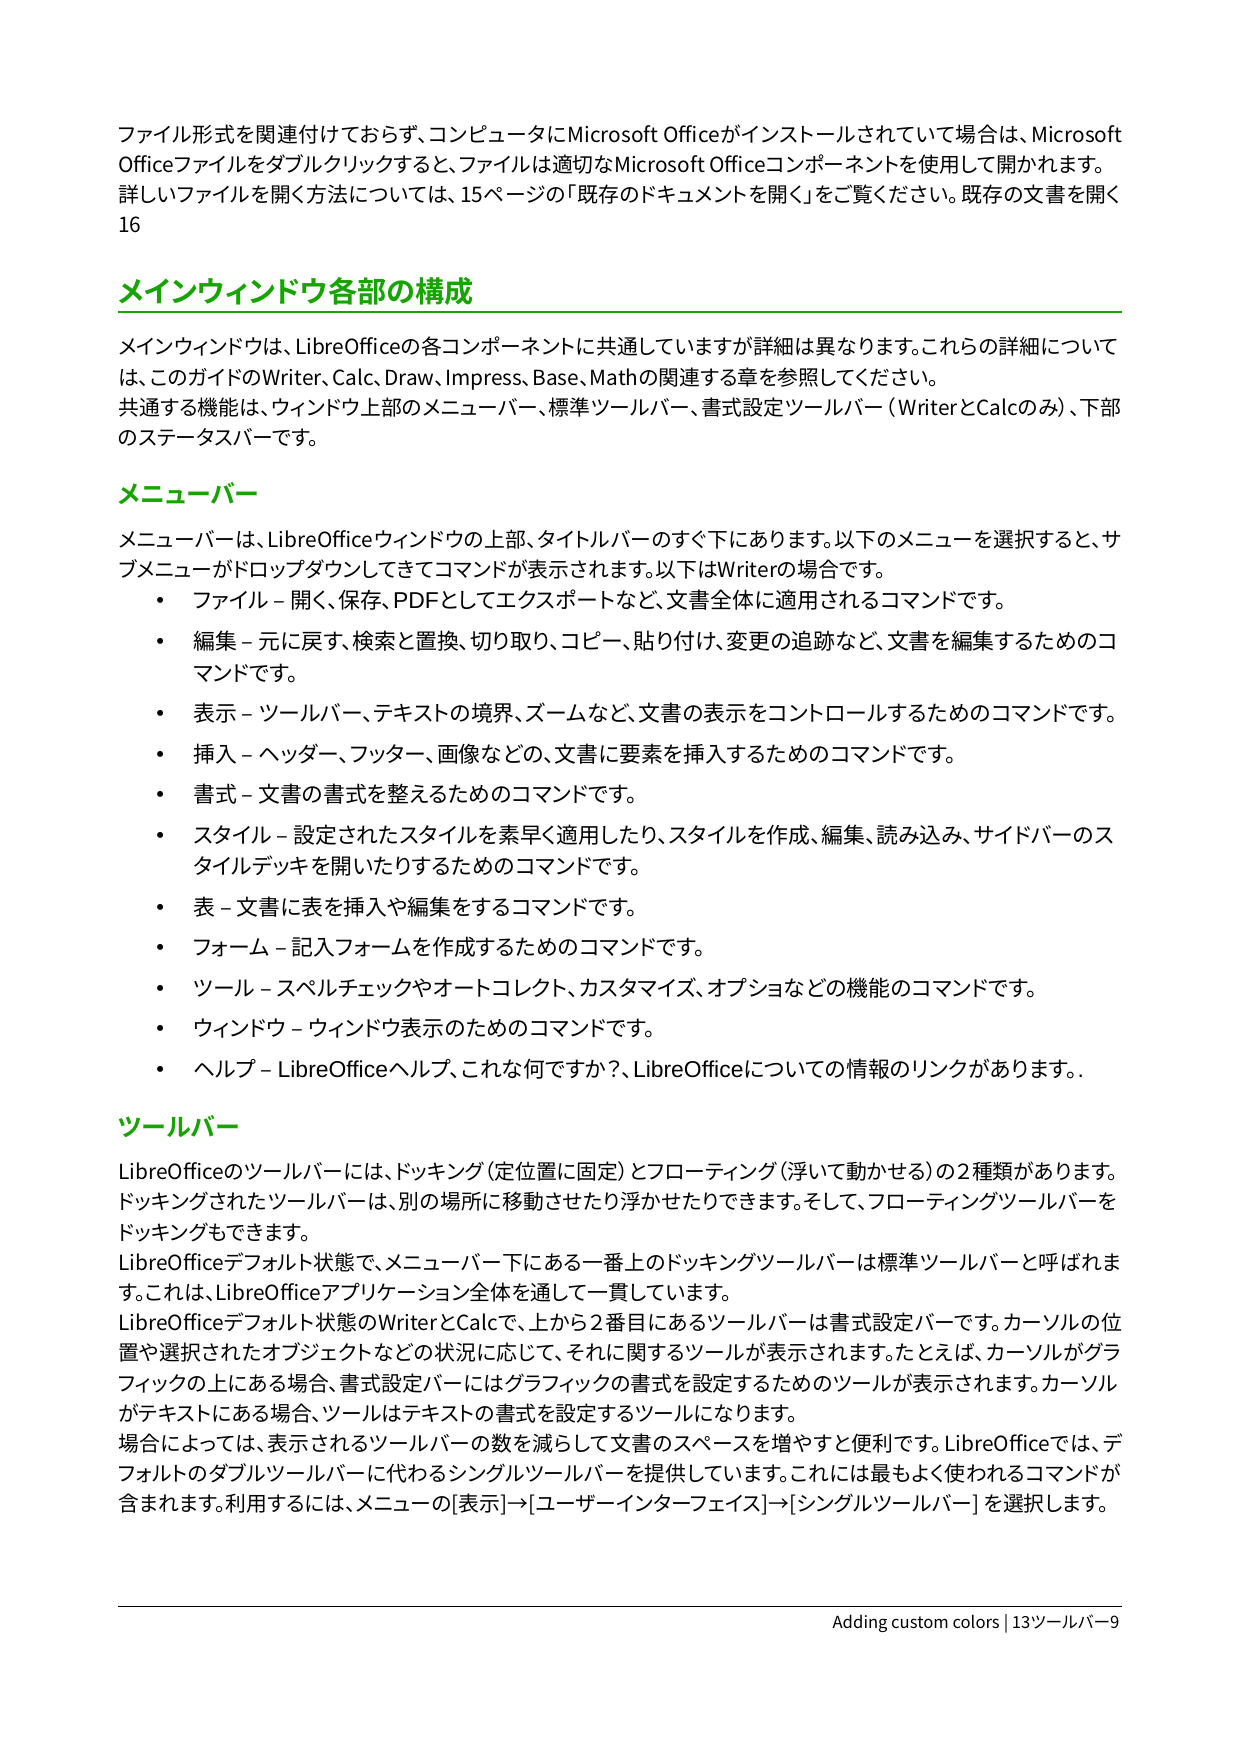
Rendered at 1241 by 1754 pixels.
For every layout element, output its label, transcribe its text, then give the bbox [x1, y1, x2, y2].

text メインウィンドウは、LibreOfficeの各コンポーネントに共通していますが詳細は異なります。これらの詳細については、このガイドのWriter、Calc、Draw、Impress、Base、Mathの関連する章を参照してください。 [118, 331, 1122, 391]
text LibreOfficeデフォルト状態で、メニューバー下にある一番上のドッキングツールバーは標準ツールバーと呼ばれます。これは、LibreOfficeアプリケーション全体を通して一貫しています。 [118, 1246, 1122, 1306]
text 共通する機能は、ウィンドウ上部のメニューバー、標準ツールバー、書式設定ツールバー（WriterとCalcのみ）、下部のステータスバーです。 [118, 391, 1122, 451]
list 表示 – ツールバー、テキストの境界、ズームなど、文書の表示をコントロールするためのコマンドです。 [156, 696, 1122, 728]
text ファイル形式を関連付けておらず、コンピュータにMicrosoft Officeがインストールされていて場合は、Microsoft Officeファイルをダブルクリックすると、ファイルは適切なMicrosoft Officeコンポーネントを使用して開かれます。 [118, 118, 1122, 178]
list 表 – 文書に表を挿入や編集をするコマンドです。 [156, 890, 1122, 922]
list 書式 – 文書の書式を整えるためのコマンドです。 [156, 777, 1122, 809]
list フォーム – 記入フォームを作成するためのコマンドです。 [156, 930, 1122, 962]
text メニューバーは、LibreOfficeウィンドウの上部、タイトルバーのすぐ下にあります。以下のメニューを選択すると、サブメニューがドロップダウンしてきてコマンドが表示されます。以下はWriterの場合です。 [118, 523, 1122, 583]
text 場合によっては、表示されるツールバーの数を減らして文書のスペースを増やすと便利です。LibreOfficeでは、デフォルトのダブルツールバーに代わるシングルツールバーを提供しています。これには最もよく使われるコマンドが含まれます。利用するには、メニューの[表示]→[ユーザーインターフェイス]→[シングルツールバー] を選択します。 [118, 1427, 1122, 1518]
subtitle ツールバー [118, 1107, 1122, 1143]
list 挿入 – ヘッダー、フッター、画像などの、文書に要素を挿入するためのコマンドです。 [156, 737, 1122, 768]
text 詳しいファイルを開く方法については、15ページの｢既存のドキュメントを開く｣をご覧ください。既存の文書を開く16 [118, 178, 1122, 239]
list ツール – スペルチェックやオートコレクト、カスタマイズ、オプショなどの機能のコマンドです。 [156, 971, 1122, 1003]
list 編集 – 元に戻す、検索と置換、切り取り、コピー、貼り付け、変更の追跡など、文書を編集するためのコマンドです。 [156, 624, 1122, 687]
subtitle メインウィンドウ各部の構成 [118, 268, 1122, 311]
text LibreOfficeデフォルト状態のWriterとCalcで、上から２番目にあるツールバーは書式設定バーです。カーソルの位置や選択されたオブジェクトなどの状況に応じて、それに関するツールが表示されます。たとえば、カーソルがグラフィックの上にある場合、書式設定バーにはグラフィックの書式を設定するためのツールが表示されます。カーソルがテキストにある場合、ツールはテキストの書式を設定するツールになります。 [118, 1306, 1122, 1427]
list ヘルプ – LibreOfficeヘルプ、これな何ですか？、LibreOfficeについての情報のリンクがあります。. [156, 1052, 1122, 1084]
list ファイル – 開く、保存、PDFとしてエクスポートなど、文書全体に適用されるコマンドです。 [156, 583, 1122, 615]
subtitle メニューバー [118, 475, 1122, 511]
list ウィンドウ – ウィンドウ表示のためのコマンドです。 [156, 1011, 1122, 1043]
list スタイル – 設定されたスタイルを素早く適用したり、スタイルを作成、編集、読み込み、サイドバーのスタイルデッキを開いたりするためのコマンドです。 [156, 818, 1122, 881]
text LibreOfficeのツールバーには、ドッキング（定位置に固定）とフローティング（浮いて動かせる）の２種類があります。ドッキングされたツールバーは、別の場所に移動させたり浮かせたりできます。そして、フローティングツールバーをドッキングもできます。 [118, 1155, 1122, 1246]
